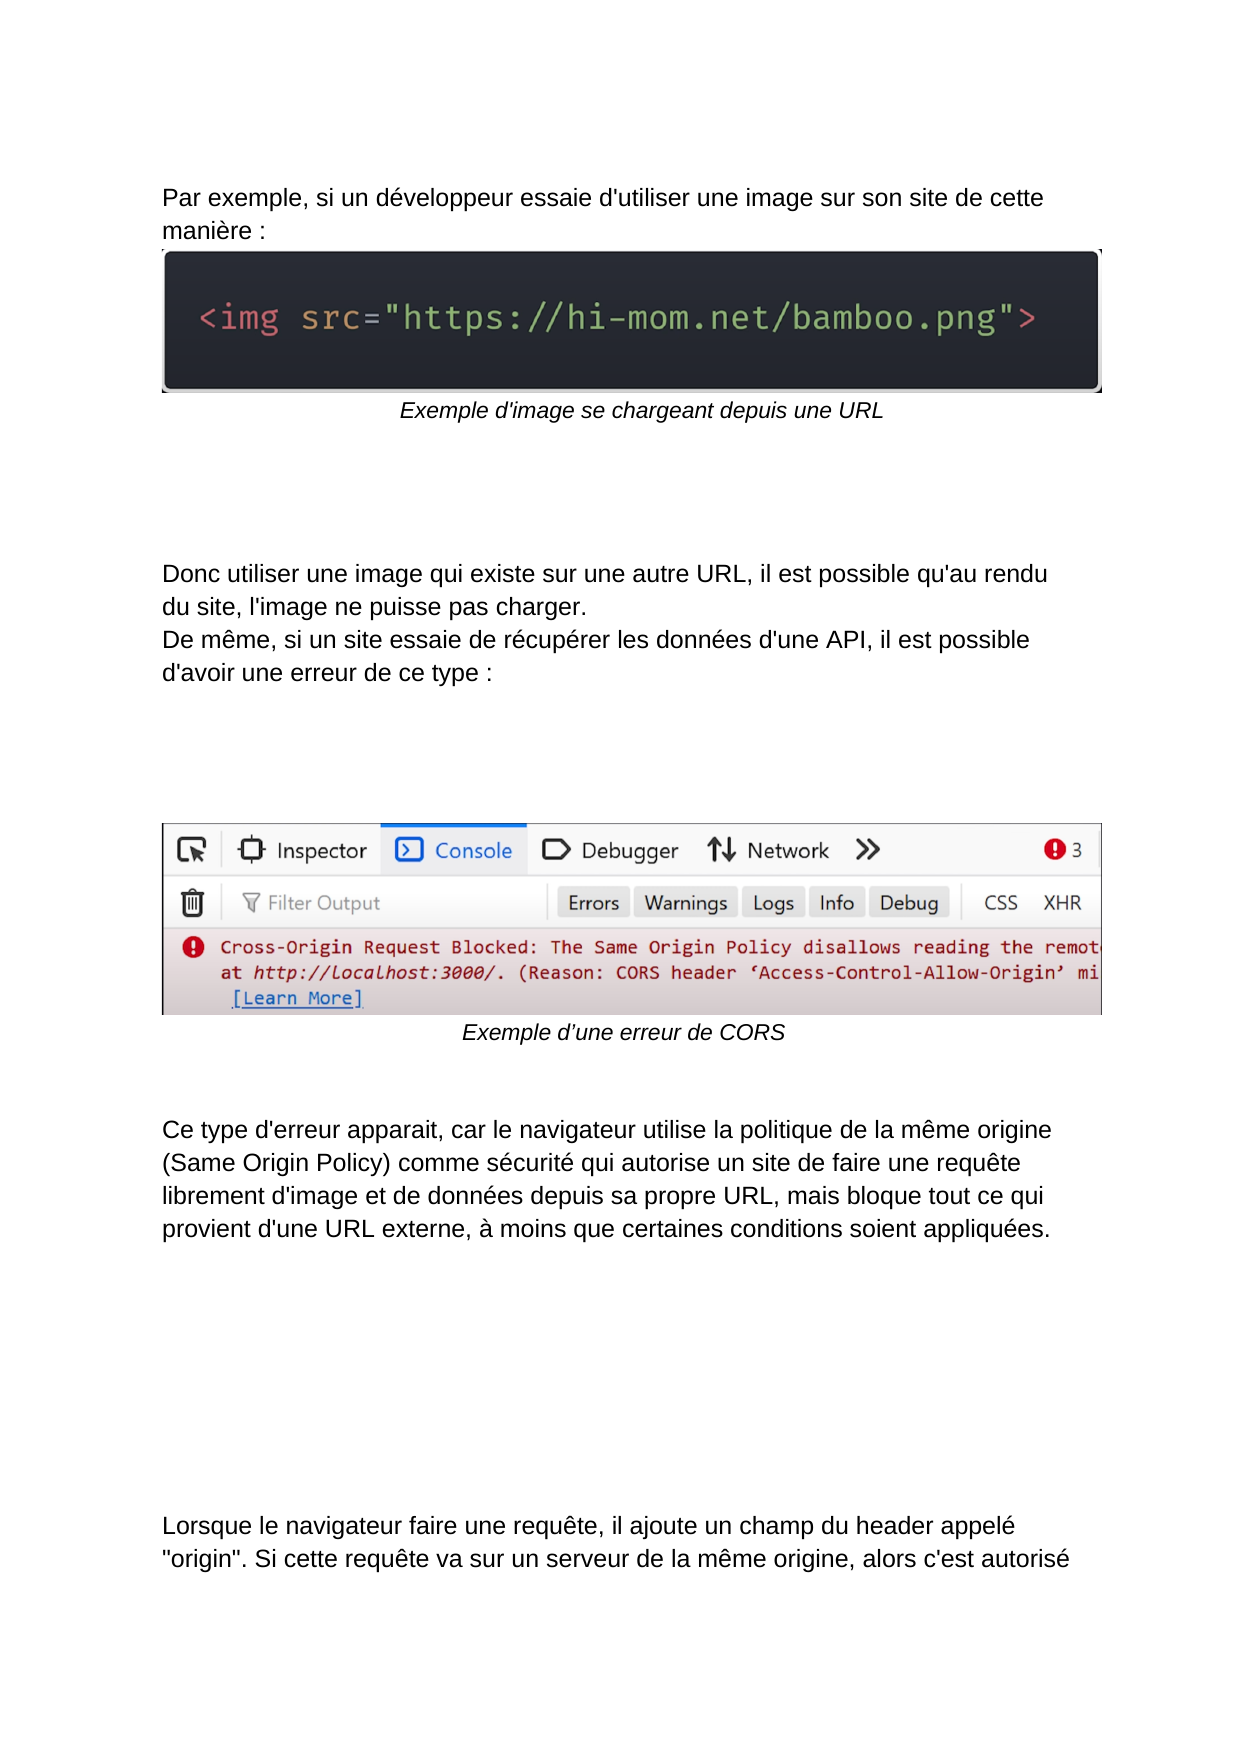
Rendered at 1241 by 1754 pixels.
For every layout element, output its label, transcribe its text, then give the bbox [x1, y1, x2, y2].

text Exemple d'image se chargeant depuis une URL [162, 397, 1078, 423]
text Donc utiliser une image qui existe sur une autre URL, il est possible qu'au rendu du site, l'image ne puisse pas charger. [162, 559, 1078, 621]
text Ce type d'erreur apparait, car le navigateur utilise la politique de la même origine (Same Origin Policy) comme sécurité qui autorise un site de faire une requête librement d'image et de données depuis sa propre URL, mais bloque tout ce qui provient d'une URL externe, à moins que certaines conditions soient appliquées. [162, 1115, 1078, 1243]
text De même, si un site essaie de récupérer les données d'une API, il est possible d'avoir une erreur de ce type : [162, 625, 1078, 687]
picture [161, 823, 1102, 1015]
text Par exemple, si un développeur essaie d'utiliser une image sur son site de cette manière : [162, 183, 1078, 245]
text Exemple d’une erreur de CORS [162, 1019, 1078, 1045]
picture [161, 249, 1102, 393]
text Lorsque le navigateur faire une requête, il ajoute un champ du header appelé "origin". Si cette requête va sur un serveur de la même origine, alors c'est autorisé [162, 1511, 1078, 1573]
